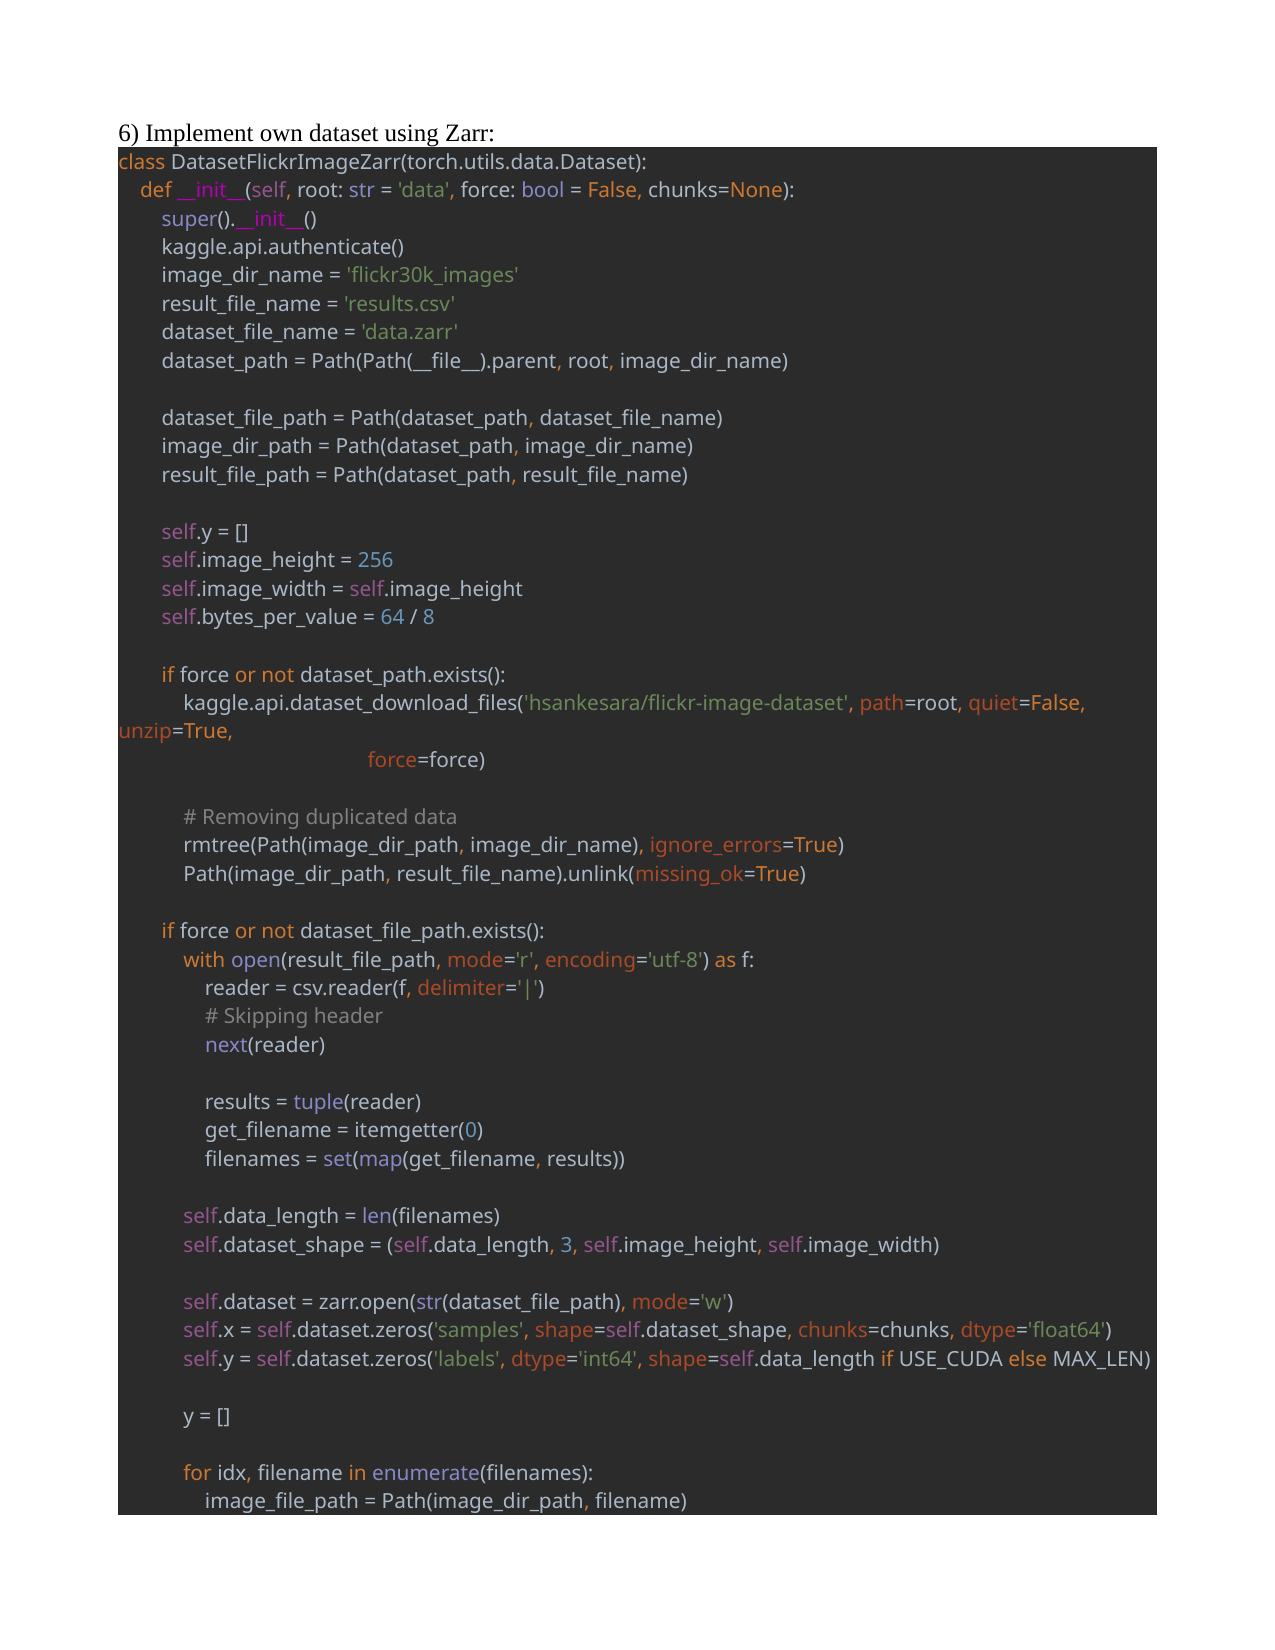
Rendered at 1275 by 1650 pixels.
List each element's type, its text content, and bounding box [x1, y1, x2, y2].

text 6) Implement own dataset using Zarr: [118, 118, 1157, 147]
text y = [] for idx, filename in enumerate(filenames): image_file_path = Path(image_dir_path, filename) [118, 1372, 1157, 1515]
text class DatasetFlickrImageZarr(torch.utils.data.Dataset): def __init__(self, root: str = 'data', force: bool = False, chunks=None): super().__init__() kaggle.api.authenticate() image_dir_name = 'flickr30k_images' result_file_name = 'results.csv' dataset_file_name = 'data.zarr' dataset_path = Path(Path(__file__).parent, root, image_dir_name) dataset_file_path = Path(dataset_path, dataset_file_name) image_dir_path = Path(dataset_path, image_dir_name) result_file_path = Path(dataset_path, result_file_name) self.y = [] self.image_height = 256 self.image_width = self.image_height self.bytes_per_value = 64 / 8 if force or not dataset_path.exists(): kaggle.api.dataset_download_files('hsankesara/flickr-image-dataset', path=root, quiet=False, unzip=True, force=force) # Removing duplicated data rmtree(Path(image_dir_path, image_dir_name), ignore_errors=True) Path(image_dir_path, result_file_name).unlink(missing_ok=True) if force or not dataset_file_path.exists(): with open(result_file_path, mode='r', encoding='utf-8') as f: reader = csv.reader(f, delimiter='|') # Skipping header next(reader) results = tuple(reader) get_filename = itemgetter(0) filenames = set(map(get_filename, results)) self.data_length = len(filenames) self.dataset_shape = (self.data_length, 3, self.image_height, self.image_width) self.dataset = zarr.open(str(dataset_file_path), mode='w') self.x = self.dataset.zeros('samples', shape=self.dataset_shape, chunks=chunks, dtype='float64') self.y = self.dataset.zeros('labels', dtype='int64', shape=self.data_length if USE_CUDA else MAX_LEN) [118, 147, 1157, 1372]
